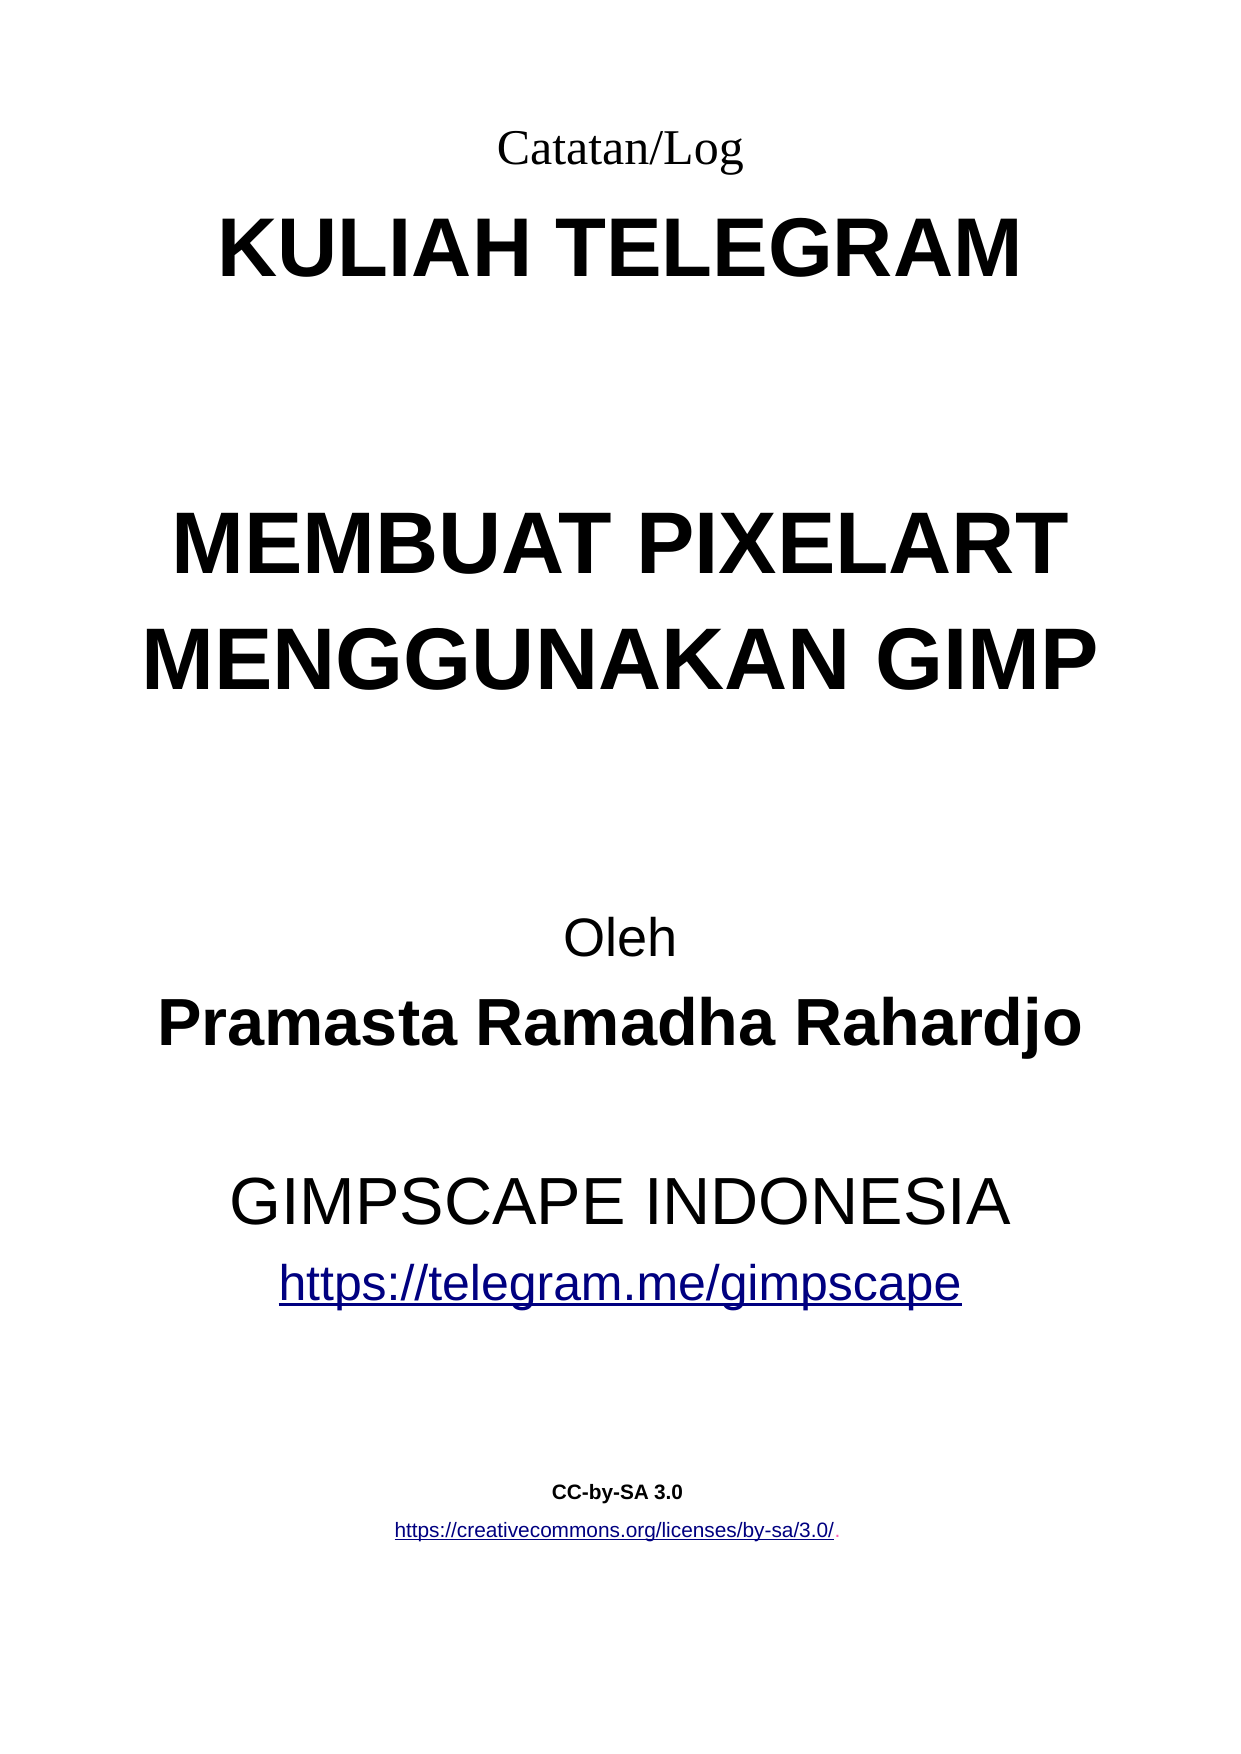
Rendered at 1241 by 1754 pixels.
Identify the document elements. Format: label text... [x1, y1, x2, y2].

text GIMPSCAPE INDONESIA [118, 1162, 1122, 1239]
text Pramasta Ramadha Rahardjo [118, 983, 1122, 1059]
text MEMBUAT PIXELART MENGGUNAKAN GIMP [118, 492, 1122, 708]
text Catatan/Log [118, 118, 1122, 176]
text https://creativecommons.org/licenses/by-sa/3.0/. [118, 1518, 1122, 1542]
text https://telegram.me/gimpscape [118, 1253, 1122, 1311]
text Oleh [118, 906, 1122, 968]
text KULIAH TELEGRAM [118, 199, 1122, 294]
text CC-by-SA 3.0 [118, 1479, 1122, 1503]
